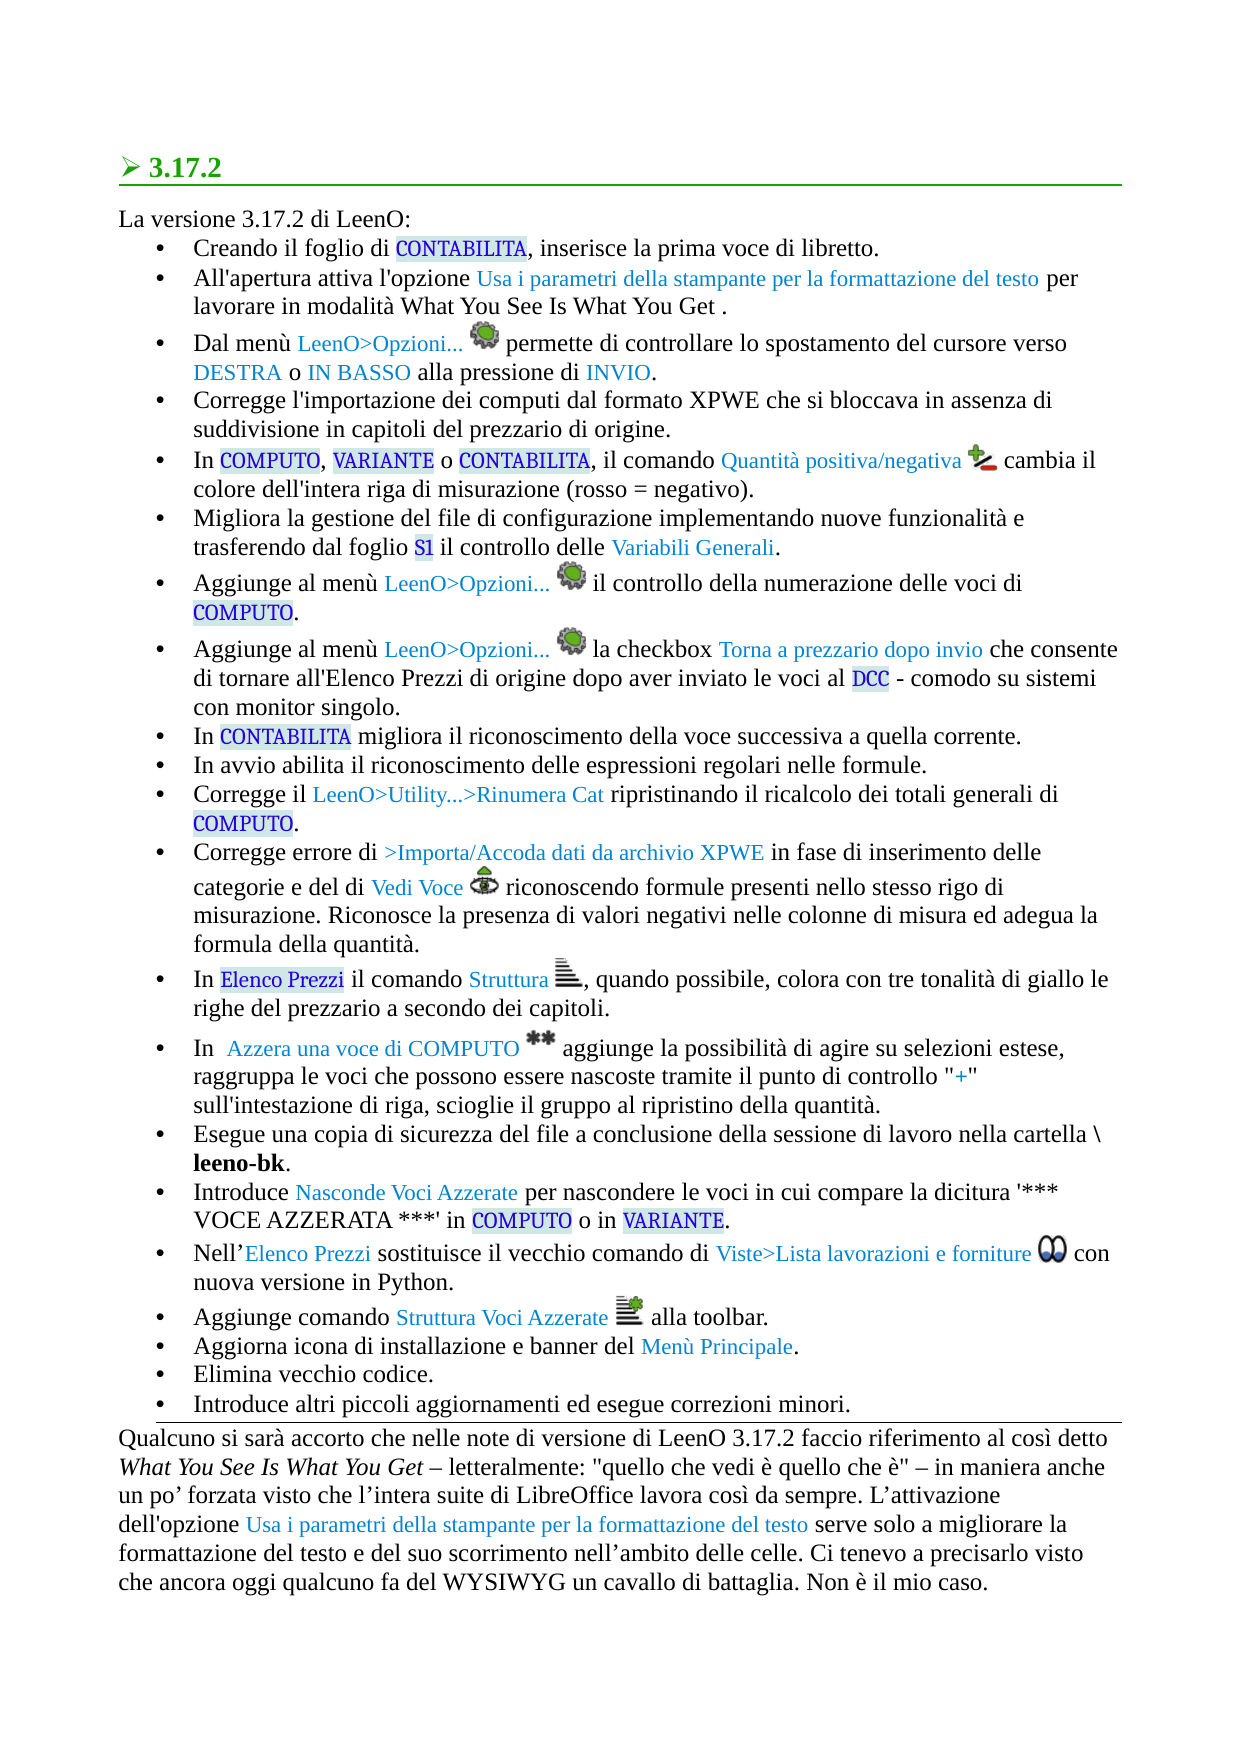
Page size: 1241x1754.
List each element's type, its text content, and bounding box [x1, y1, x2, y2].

picture [967, 443, 998, 473]
list Esegue una copia di sicurezza del file a conclusione della sessione di lavoro nella cartella \leeno-bk. [156, 1119, 1122, 1176]
subtitle 3.17.2 [119, 150, 1122, 184]
list In Azzera una voce di COMPUTO aggiunge la possibilità di agire su selezioni estese, raggruppa le voci che possono essere nascoste tramite il punto di controllo "+" sull'intestazione di riga, scioglie il gruppo al ripristino della quantità. [156, 1022, 1122, 1119]
text Qualcuno si sarà accorto che nelle note di versione di LeenO 3.17.2 faccio riferimento al così detto What You See Is What You Get – letteralmente: "quello che vedi è quello che è" – in maniera anche un po’ forzata visto che l’intera suite di LibreOffice lavora così da sempre. L’attivazione dell'opzione Usa i parametri della stampante per la formattazione del testo serve solo a migliorare la formattazione del testo e del suo scorrimento nell’ambito delle celle. Ci tenevo a precisarlo visto che ancora oggi qualcuno fa del WYSIWYG un cavallo di battaglia. Non è il mio caso. [118, 1423, 1122, 1595]
picture [554, 958, 583, 988]
list Elimina vecchio codice. [156, 1359, 1122, 1388]
picture [525, 1022, 556, 1052]
list Aggiunge al menù LeenO>Opzioni... il controllo della numerazione delle voci di COMPUTO. [156, 561, 1122, 626]
list In COMPUTO, VARIANTE o CONTABILITA, il comando Quantità positiva/negativa cambia il colore dell'intera riga di misurazione (rosso = negativo). [156, 443, 1122, 503]
picture [1037, 1234, 1068, 1264]
picture [469, 320, 500, 350]
list Introduce Nasconde Voci Azzerate per nascondere le voci in cui compare la dicitura '*** VOCE AZZERATA ***' in COMPUTO o in VARIANTE. [156, 1176, 1122, 1234]
list Creando il foglio di CONTABILITA, inserisce la prima voce di libretto. [156, 233, 1122, 262]
text La versione 3.17.2 di LeenO: [118, 204, 1122, 233]
list All'apertura attiva l'opzione Usa i parametri della stampante per la formattazione del testo per lavorare in modalità What You See Is What You Get . [156, 262, 1122, 320]
list Migliora la gestione del file di configurazione implementando nuove funzionalità e trasferendo dal foglio S1 il controllo delle Variabili Generali. [156, 503, 1122, 561]
list Aggiunge al menù LeenO>Opzioni... la checkbox Torna a prezzario dopo invio che consente di tornare all'Elenco Prezzi di origine dopo aver inviato le voci al DCC - comodo su sistemi con monitor singolo. [156, 626, 1122, 721]
list Introduce altri piccoli aggiornamenti ed esegue correzioni minori. [156, 1389, 1122, 1422]
list Aggiorna icona di installazione e banner del Menù Principale. [156, 1331, 1122, 1359]
list Aggiunge comando Struttura Voci Azzerate alla toolbar. [156, 1296, 1122, 1331]
list Dal menù LeenO>Opzioni... permette di controllare lo spostamento del cursore verso DESTRA o IN BASSO alla pressione di INVIO. [156, 320, 1122, 386]
list Corregge errore di >Importa/Accoda dati da archivio XPWE in fase di inserimento delle categorie e del di Vedi Voce riconoscendo formule presenti nello stesso rigo di misurazione. Riconosce la presenza di valori negativi nelle colonne di misura ed adegua la formula della quantità. [156, 837, 1122, 958]
picture [556, 560, 587, 591]
list In Elenco Prezzi il comando Struttura , quando possibile, colora con tre tonalità di giallo le righe del prezzario a secondo dei capitoli. [156, 958, 1122, 1022]
list Nell’Elenco Prezzi sostituisce il vecchio comando di Viste>Lista lavorazioni e forniture con nuova versione in Python. [156, 1234, 1122, 1296]
list In CONTABILITA migliora il riconoscimento della voce successiva a quella corrente. [156, 721, 1122, 750]
list In avvio abilita il riconoscimento delle espressioni regolari nelle formule. [156, 750, 1122, 779]
picture [556, 626, 587, 656]
list Corregge l'importazione dei computi dal formato XPWE che si bloccava in assenza di suddivisione in capitoli del prezzario di origine. [156, 386, 1122, 443]
picture [615, 1295, 645, 1326]
picture [469, 865, 500, 896]
list Corregge il LeenO>Utility...>Rinumera Cat ripristinando il ricalcolo dei totali generali di COMPUTO. [156, 779, 1122, 837]
